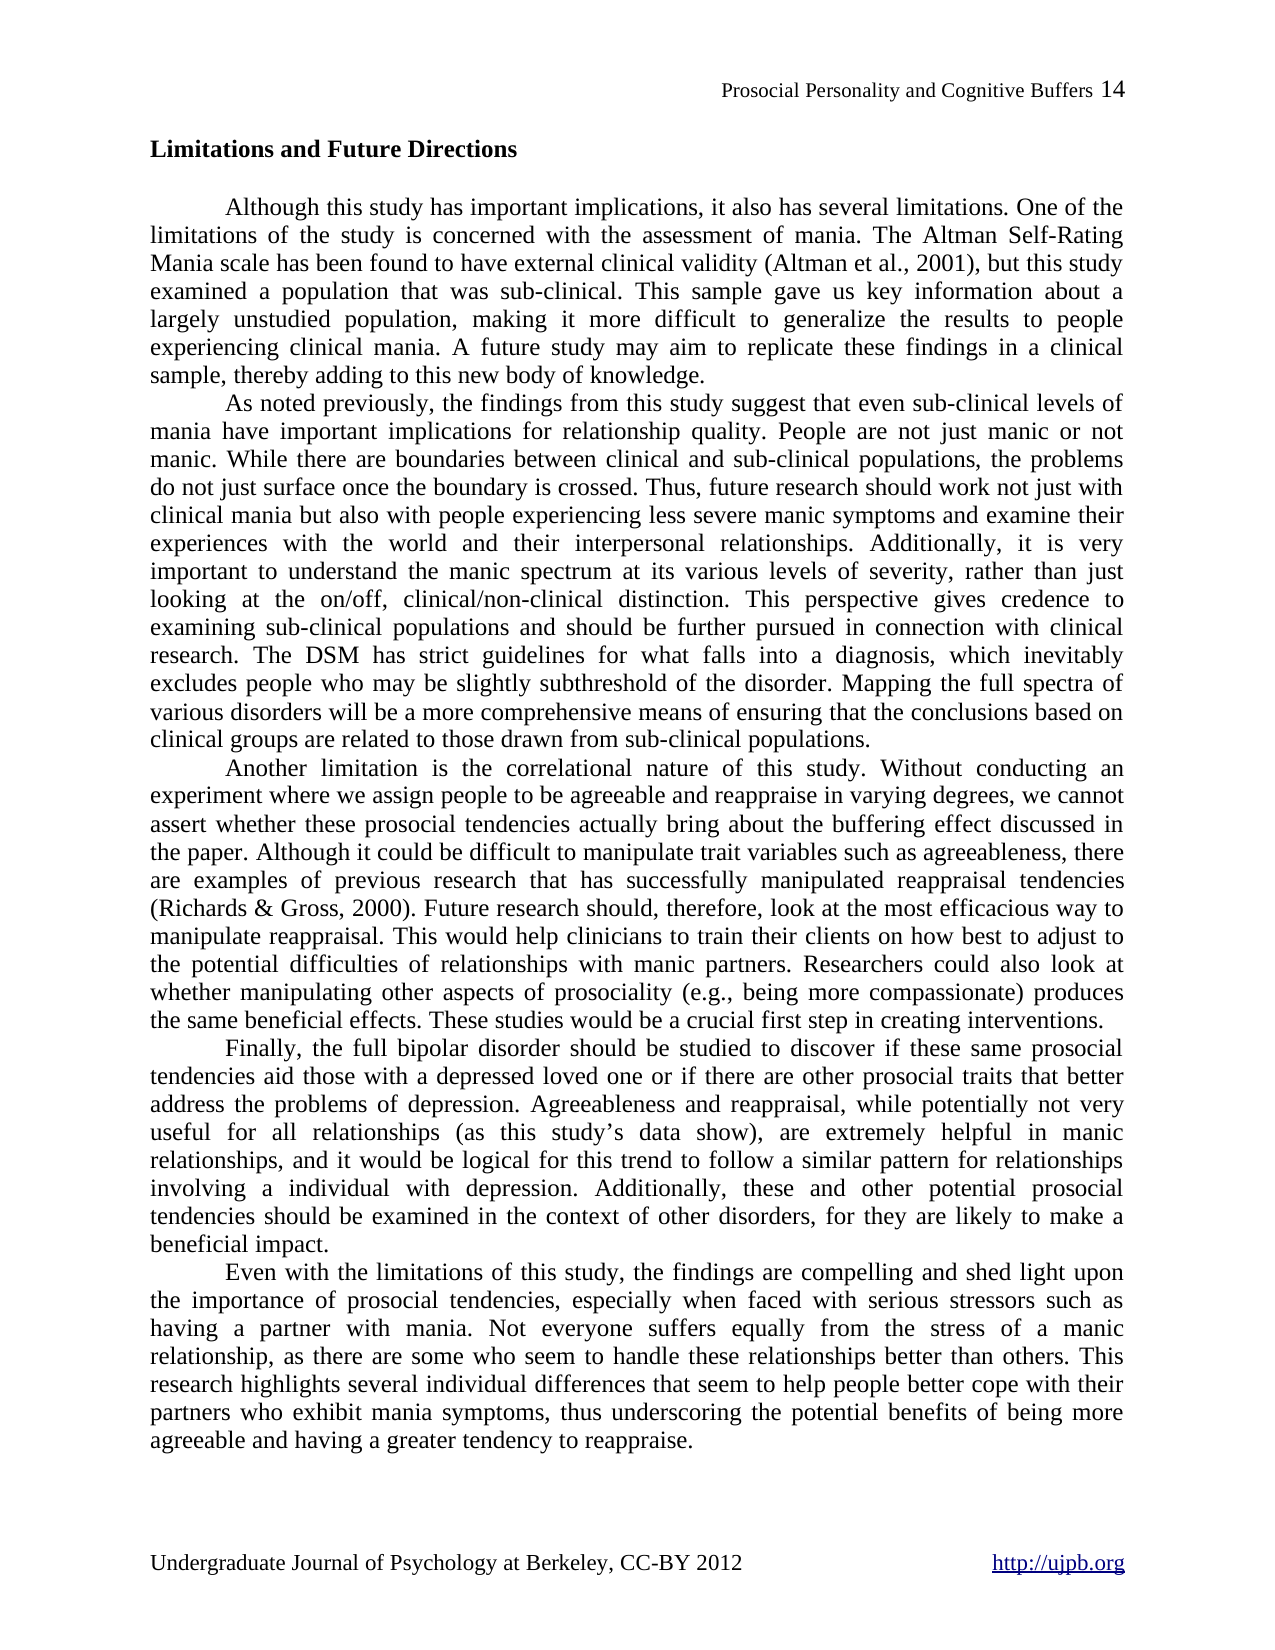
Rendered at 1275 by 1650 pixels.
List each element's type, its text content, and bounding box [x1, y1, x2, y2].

subtitle Limitations and Future Directions [150, 135, 1125, 163]
text Finally, the full bipolar disorder should be studied to discover if these same prosocial tendencies aid those with a depressed loved one or if there are other prosocial traits that better address the problems of depression. Agreeableness and reappraisal, while potentially not very useful for all relationships (as this study’s data show), are extremely helpful in manic relationships, and it would be logical for this trend to follow a similar pattern for relationships involving a individual with depression. Additionally, these and other potential prosocial tendencies should be examined in the context of other disorders, for they are likely to make a beneficial impact. [150, 1034, 1125, 1258]
text Another limitation is the correlational nature of this study. Without conducting an experiment where we assign people to be agreeable and reappraise in varying degrees, we cannot assert whether these prosocial tendencies actually bring about the buffering effect discussed in the paper. Although it could be difficult to manipulate trait variables such as agreeableness, there are examples of previous research that has successfully manipulated reappraisal tendencies (Richards & Gross, 2000). Future research should, therefore, look at the most efficacious way to manipulate reappraisal. This would help clinicians to train their clients on how best to adjust to the potential difficulties of relationships with manic partners. Researchers could also look at whether manipulating other aspects of prosociality (e.g., being more compassionate) produces the same beneficial effects. These studies would be a crucial first step in creating interventions. [150, 753, 1125, 1034]
text As noted previously, the findings from this study suggest that even sub-clinical levels of mania have important implications for relationship quality. People are not just manic or not manic. While there are boundaries between clinical and sub-clinical populations, the problems do not just surface once the boundary is crossed. Thus, future research should work not just with clinical mania but also with people experiencing less severe manic symptoms and examine their experiences with the world and their interpersonal relationships. Additionally, it is very important to understand the manic spectrum at its various levels of severity, rather than just looking at the on/off, clinical/non-clinical distinction. This perspective gives credence to examining sub-clinical populations and should be further pursued in connection with clinical research. The DSM has strict guidelines for what falls into a diagnosis, which inevitably excludes people who may be slightly subthreshold of the disorder. Mapping the full spectra of various disorders will be a more comprehensive means of ensuring that the conclusions based on clinical groups are related to those drawn from sub-clinical populations. [150, 389, 1125, 753]
text Although this study has important implications, it also has several limitations. One of the limitations of the study is concerned with the assessment of mania. The Altman Self-Rating Mania scale has been found to have external clinical validity (Altman et al., 2001), but this study examined a population that was sub-clinical. This sample gave us key information about a largely unstudied population, making it more difficult to generalize the results to people experiencing clinical mania. A future study may aim to replicate these findings in a clinical sample, thereby adding to this new body of knowledge. [150, 193, 1125, 389]
text Even with the limitations of this study, the findings are compelling and shed light upon the importance of prosocial tendencies, especially when faced with serious stressors such as having a partner with mania. Not everyone suffers equally from the stress of a manic relationship, as there are some who seem to handle these relationships better than others. This research highlights several individual differences that seem to help people better cope with their partners who exhibit mania symptoms, thus underscoring the potential benefits of being more agreeable and having a greater tendency to reappraise. [150, 1258, 1125, 1454]
